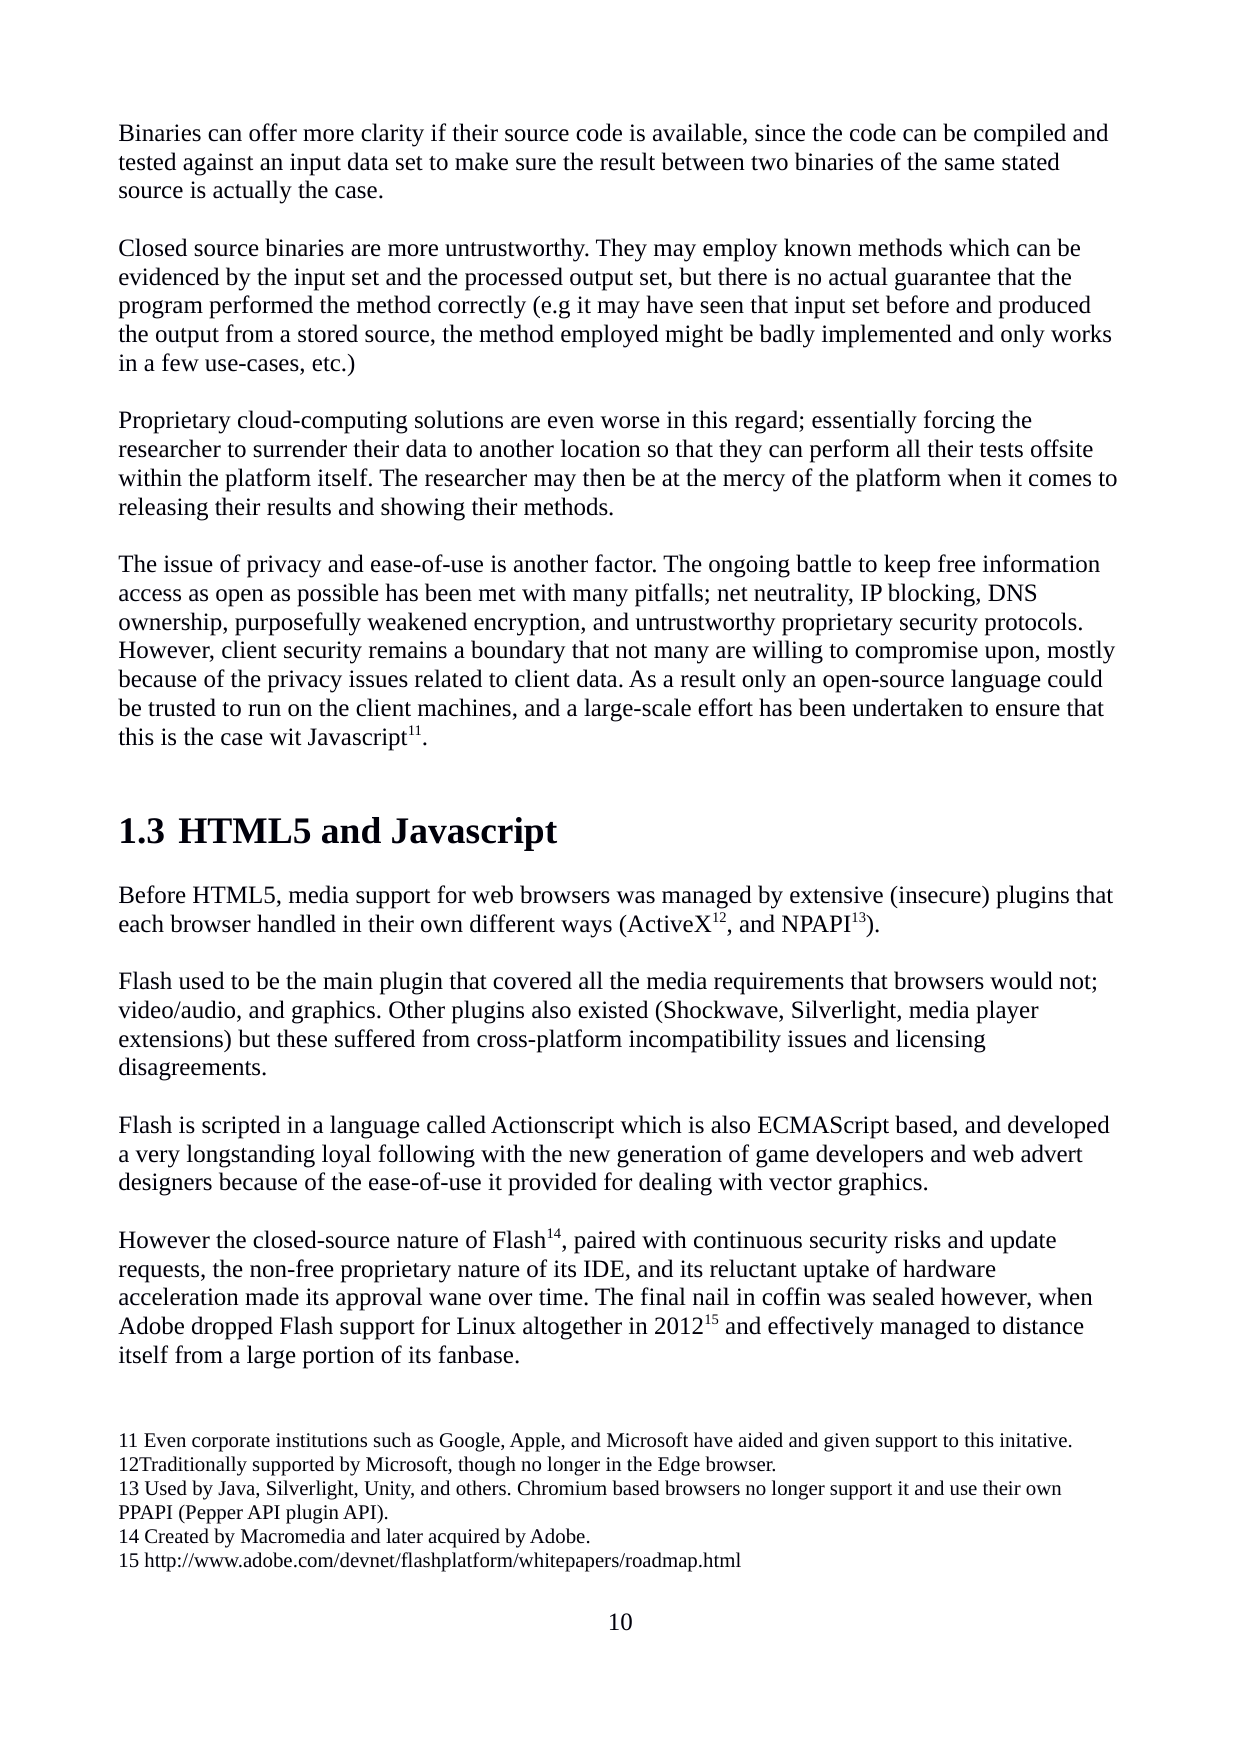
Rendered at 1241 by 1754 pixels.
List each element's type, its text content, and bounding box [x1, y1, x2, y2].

text Created by Macromedia and later acquired by Adobe. [118, 1524, 1122, 1548]
text However, client security remains a boundary that not many are willing to compromise upon, mostly because of the privacy issues related to client data. As a result only an open-source language could be trusted to run on the client machines, and a large-scale effort has been undertaken to ensure that this is the case wit Javascript. [118, 636, 1122, 751]
text Used by Java, Silverlight, Unity, and others. Chromium based browsers no longer support it and use their own PPAPI (Pepper API plugin API). [118, 1476, 1122, 1524]
text However the closed-source nature of Flash, paired with continuous security risks and update requests, the non-free proprietary nature of its IDE, and its reluctant uptake of hardware acceleration made its approval wane over time. The final nail in coffin was sealed however, when Adobe dropped Flash support for Linux altogether in 2012 and effectively managed to distance itself from a large portion of its fanbase. [118, 1225, 1122, 1369]
text Traditionally supported by Microsoft, though no longer in the Edge browser. [118, 1452, 1122, 1476]
text http://www.adobe.com/devnet/flashplatform/whitepapers/roadmap.html [118, 1548, 1122, 1572]
text Flash used to be the main plugin that covered all the media requirements that browsers would not; video/audio, and graphics. Other plugins also existed (Shockwave, Silverlight, media player extensions) but these suffered from cross-platform incompatibility issues and licensing disagreements. [118, 966, 1122, 1081]
text The issue of privacy and ease-of-use is another factor. The ongoing battle to keep free information access as open as possible has been met with many pitfalls; net neutrality, IP blocking, DNS ownership, purposefully weakened encryption, and untrustworthy proprietary security protocols. [118, 549, 1122, 636]
text Closed source binaries are more untrustworthy. They may employ known methods which can be evidenced by the input set and the processed output set, but there is no actual guarantee that the program performed the method correctly (e.g it may have seen that input set before and produced the output from a stored source, the method employed might be badly implemented and only works in a few use-cases, etc.) [118, 233, 1122, 377]
text Before HTML5, media support for web browsers was managed by extensive (insecure) plugins that each browser handled in their own different ways (ActiveX, and NPAPI). [118, 880, 1122, 937]
subtitle HTML5 and Javascript [118, 808, 1122, 851]
text Even corporate institutions such as Google, Apple, and Microsoft have aided and given support to this initative. [118, 1428, 1122, 1452]
text Flash is scripted in a language called Actionscript which is also ECMAScript based, and developed a very longstanding loyal following with the new generation of game developers and web advert designers because of the ease-of-use it provided for dealing with vector graphics. [118, 1110, 1122, 1196]
text Proprietary cloud-computing solutions are even worse in this regard; essentially forcing the researcher to surrender their data to another location so that they can perform all their tests offsite within the platform itself. The researcher may then be at the mercy of the platform when it comes to releasing their results and showing their methods. [118, 406, 1122, 521]
text Binaries can offer more clarity if their source code is available, since the code can be compiled and tested against an input data set to make sure the result between two binaries of the same stated source is actually the case. [118, 118, 1122, 204]
